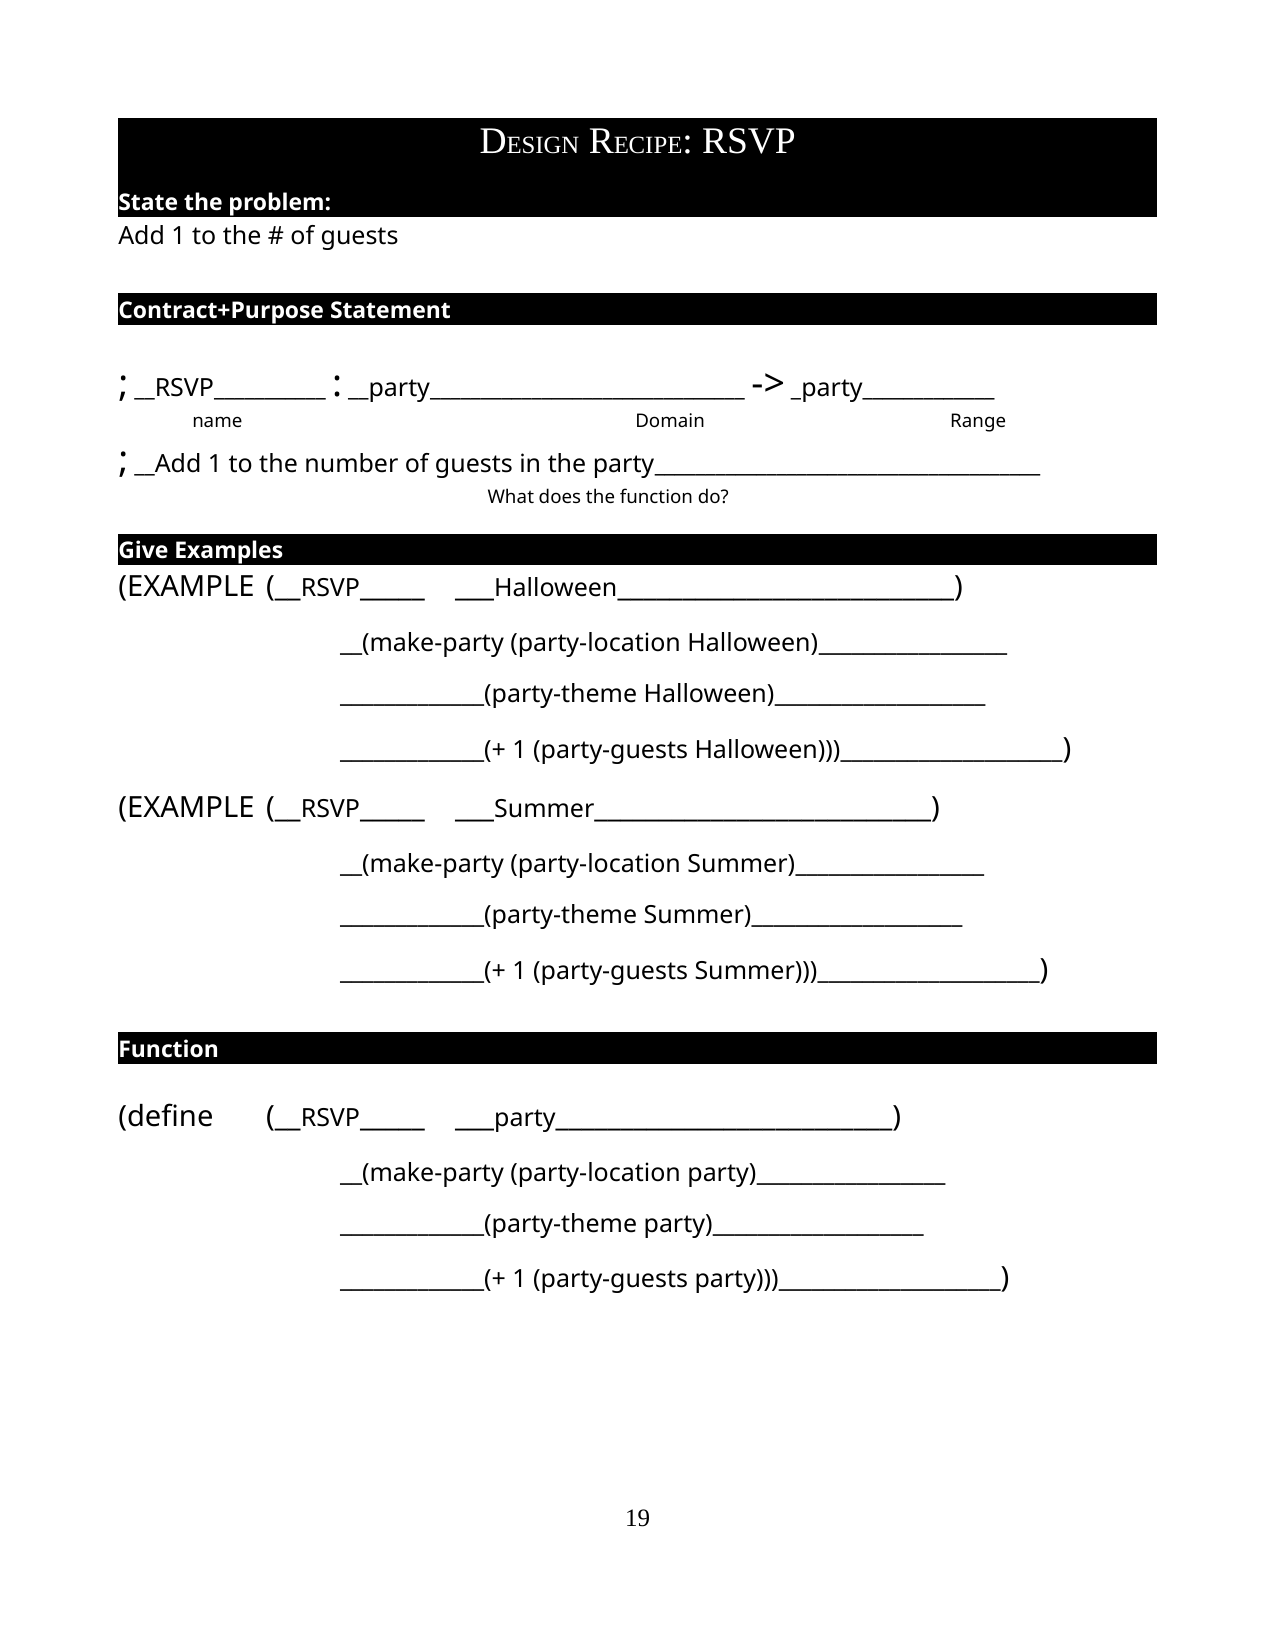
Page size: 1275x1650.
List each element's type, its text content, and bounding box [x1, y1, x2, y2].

text _____________(+ 1 (party-guests party)))____________________) [118, 1257, 1157, 1296]
text Add 1 to the # of guests [118, 217, 1157, 252]
text __(make-party (party-location party)_________________ [118, 1154, 1157, 1188]
text What does the function do? [118, 484, 1157, 509]
text _____________(party-theme Halloween)___________________ [118, 676, 1157, 710]
text (EXAMPLE (__RSVP_____ ___Halloween__________________________) [118, 565, 1157, 605]
subtitle Design Recipe: RSVP [118, 118, 1157, 161]
subtitle State the problem: [118, 186, 1157, 217]
text (define (__RSVP_____ ___party__________________________) [118, 1095, 1157, 1135]
text _____________(+ 1 (party-guests Summer)))____________________) [118, 948, 1157, 988]
text ; __RSVP___________ : __party_______________________________ -> _party_____________ [118, 356, 1157, 407]
text _____________(+ 1 (party-guests Halloween)))____________________) [118, 727, 1157, 767]
text __(make-party (party-location Summer)_________________ [118, 846, 1157, 880]
text (EXAMPLE (__RSVP_____ ___Summer__________________________) [118, 786, 1157, 826]
subtitle Contract+Purpose Statement [118, 293, 1157, 325]
text name Domain Range [118, 407, 1157, 433]
text __(make-party (party-location Halloween)_________________ [118, 625, 1157, 659]
text _____________(party-theme party)___________________ [118, 1206, 1157, 1239]
text _____________(party-theme Summer)___________________ [118, 897, 1157, 931]
subtitle Give Examples [118, 534, 1157, 565]
subtitle Function [118, 1032, 1157, 1064]
text ; __Add 1 to the number of guests in the party______________________________________ [118, 433, 1157, 484]
